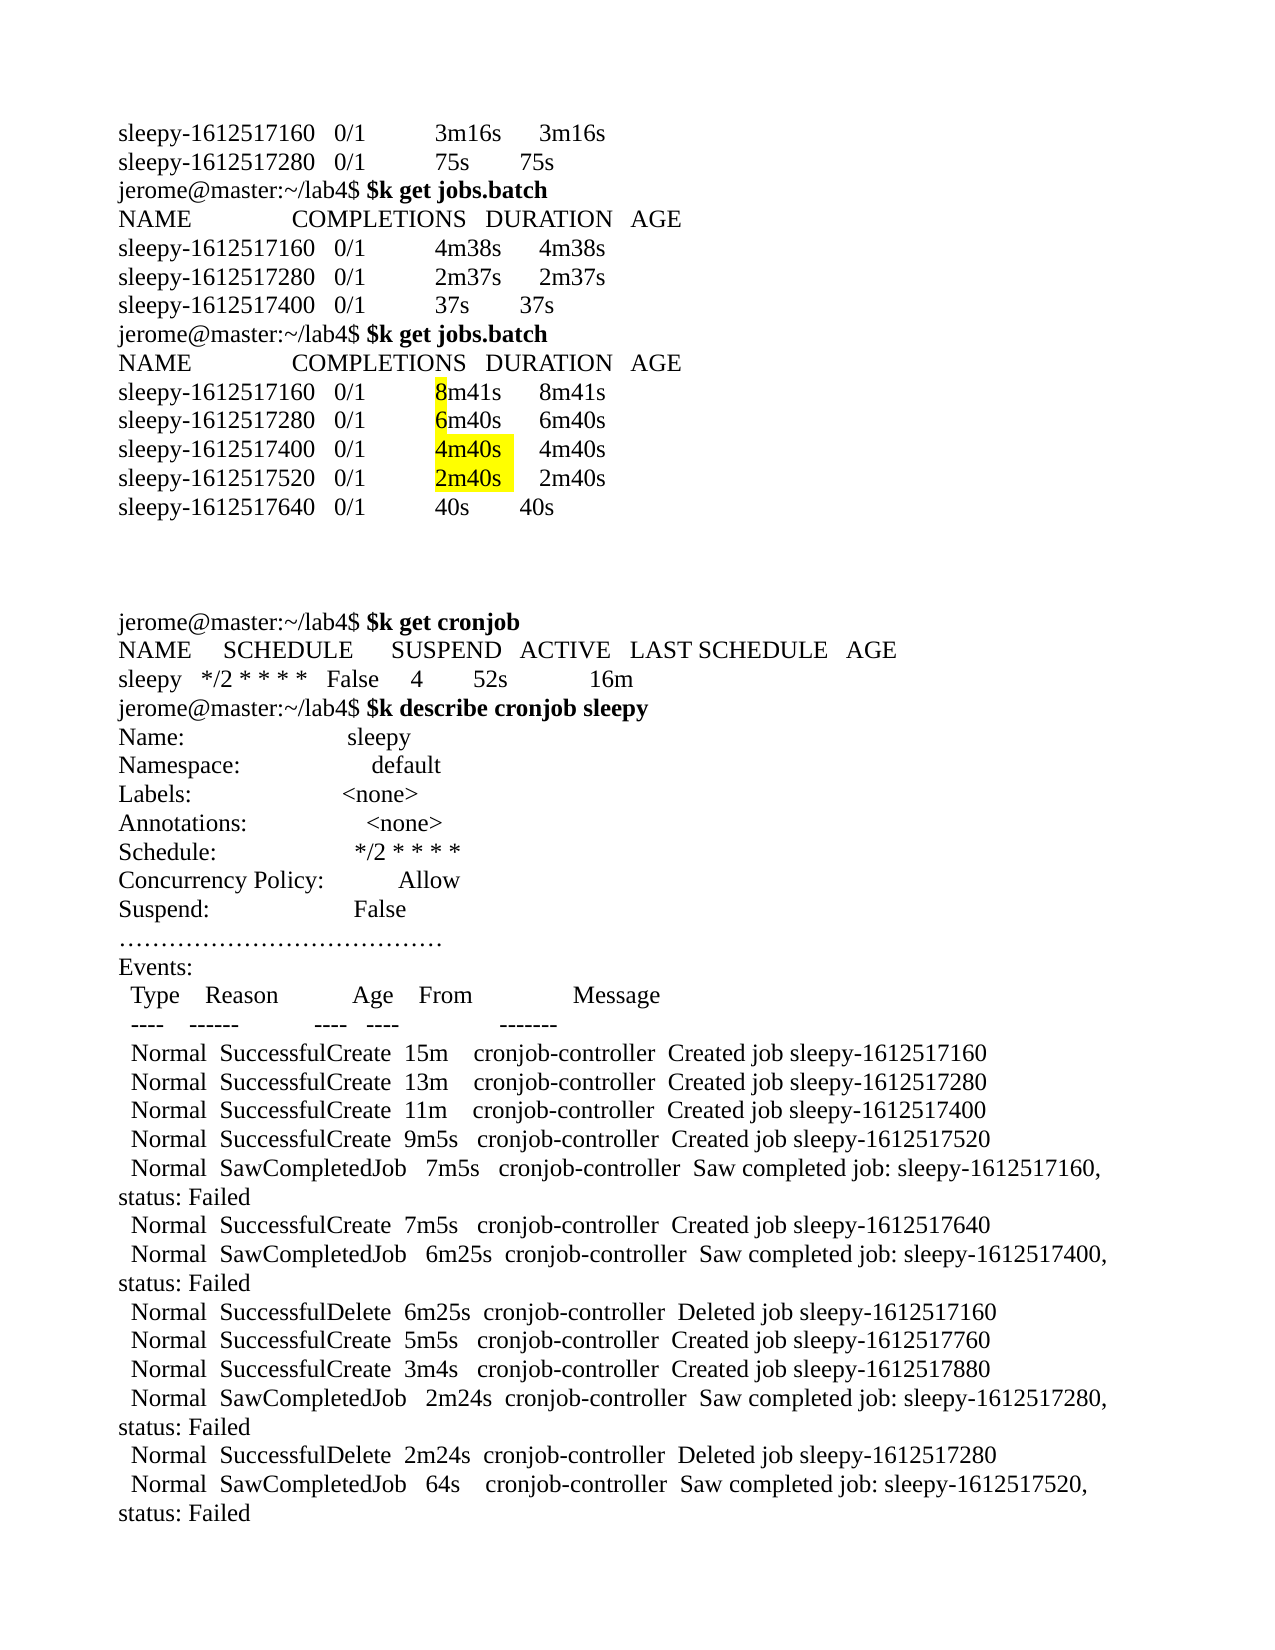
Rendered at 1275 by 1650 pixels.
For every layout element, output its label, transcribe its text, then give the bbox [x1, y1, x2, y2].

text Normal SuccessfulCreate 5m5s cronjob-controller Created job sleepy-1612517760 [118, 1326, 1157, 1354]
text Type Reason Age From Message [118, 981, 1157, 1009]
text Normal SuccessfulCreate 9m5s cronjob-controller Created job sleepy-1612517520 [118, 1124, 1157, 1153]
text Normal SuccessfulCreate 3m4s cronjob-controller Created job sleepy-1612517880 [118, 1354, 1157, 1383]
text NAME COMPLETIONS DURATION AGE [118, 204, 1157, 233]
text sleepy-1612517640 0/1 40s 40s [118, 492, 1157, 521]
text Annotations: <none> [118, 808, 1157, 837]
text jerome@master:~/lab4$ $k get cronjob [118, 607, 1157, 636]
text Schedule: */2 * * * * [118, 837, 1157, 866]
text NAME SCHEDULE SUSPEND ACTIVE LAST SCHEDULE AGE [118, 636, 1157, 664]
text sleepy-1612517160 0/1 8m41s 8m41s [118, 377, 1157, 406]
text Concurrency Policy: Allow [118, 866, 1157, 894]
text Normal SawCompletedJob 64s cronjob-controller Saw completed job: sleepy-1612517520, status: Failed [118, 1469, 1157, 1527]
text sleepy */2 * * * * False 4 52s 16m [118, 664, 1157, 693]
text Normal SuccessfulCreate 11m cronjob-controller Created job sleepy-1612517400 [118, 1096, 1157, 1124]
text Normal SuccessfulCreate 15m cronjob-controller Created job sleepy-1612517160 [118, 1038, 1157, 1067]
text ………………………………… [118, 923, 1157, 952]
text sleepy-1612517400 0/1 4m40s 4m40s [118, 434, 1157, 463]
text jerome@master:~/lab4$ $k get jobs.batch [118, 319, 1157, 348]
text Normal SuccessfulCreate 13m cronjob-controller Created job sleepy-1612517280 [118, 1067, 1157, 1096]
text Namespace: default [118, 751, 1157, 779]
text sleepy-1612517160 0/1 4m38s 4m38s [118, 233, 1157, 262]
text Normal SawCompletedJob 6m25s cronjob-controller Saw completed job: sleepy-1612517400, status: Failed [118, 1239, 1157, 1297]
text Normal SuccessfulDelete 2m24s cronjob-controller Deleted job sleepy-1612517280 [118, 1441, 1157, 1469]
text Normal SawCompletedJob 7m5s cronjob-controller Saw completed job: sleepy-1612517160, status: Failed [118, 1153, 1157, 1211]
text Normal SuccessfulCreate 7m5s cronjob-controller Created job sleepy-1612517640 [118, 1211, 1157, 1239]
text sleepy-1612517280 0/1 75s 75s [118, 147, 1157, 176]
text Labels: <none> [118, 779, 1157, 808]
text Events: [118, 952, 1157, 981]
text sleepy-1612517400 0/1 37s 37s [118, 291, 1157, 319]
text jerome@master:~/lab4$ $k describe cronjob sleepy [118, 693, 1157, 722]
text Name: sleepy [118, 722, 1157, 751]
text Normal SuccessfulDelete 6m25s cronjob-controller Deleted job sleepy-1612517160 [118, 1297, 1157, 1326]
text jerome@master:~/lab4$ $k get jobs.batch [118, 176, 1157, 204]
text sleepy-1612517280 0/1 2m37s 2m37s [118, 262, 1157, 291]
text sleepy-1612517160 0/1 3m16s 3m16s [118, 118, 1157, 147]
text sleepy-1612517520 0/1 2m40s 2m40s [118, 463, 1157, 492]
text Normal SawCompletedJob 2m24s cronjob-controller Saw completed job: sleepy-1612517280, status: Failed [118, 1383, 1157, 1441]
text Suspend: False [118, 894, 1157, 923]
text NAME COMPLETIONS DURATION AGE [118, 348, 1157, 377]
text ---- ------ ---- ---- ------- [118, 1009, 1157, 1038]
text sleepy-1612517280 0/1 6m40s 6m40s [118, 406, 1157, 434]
